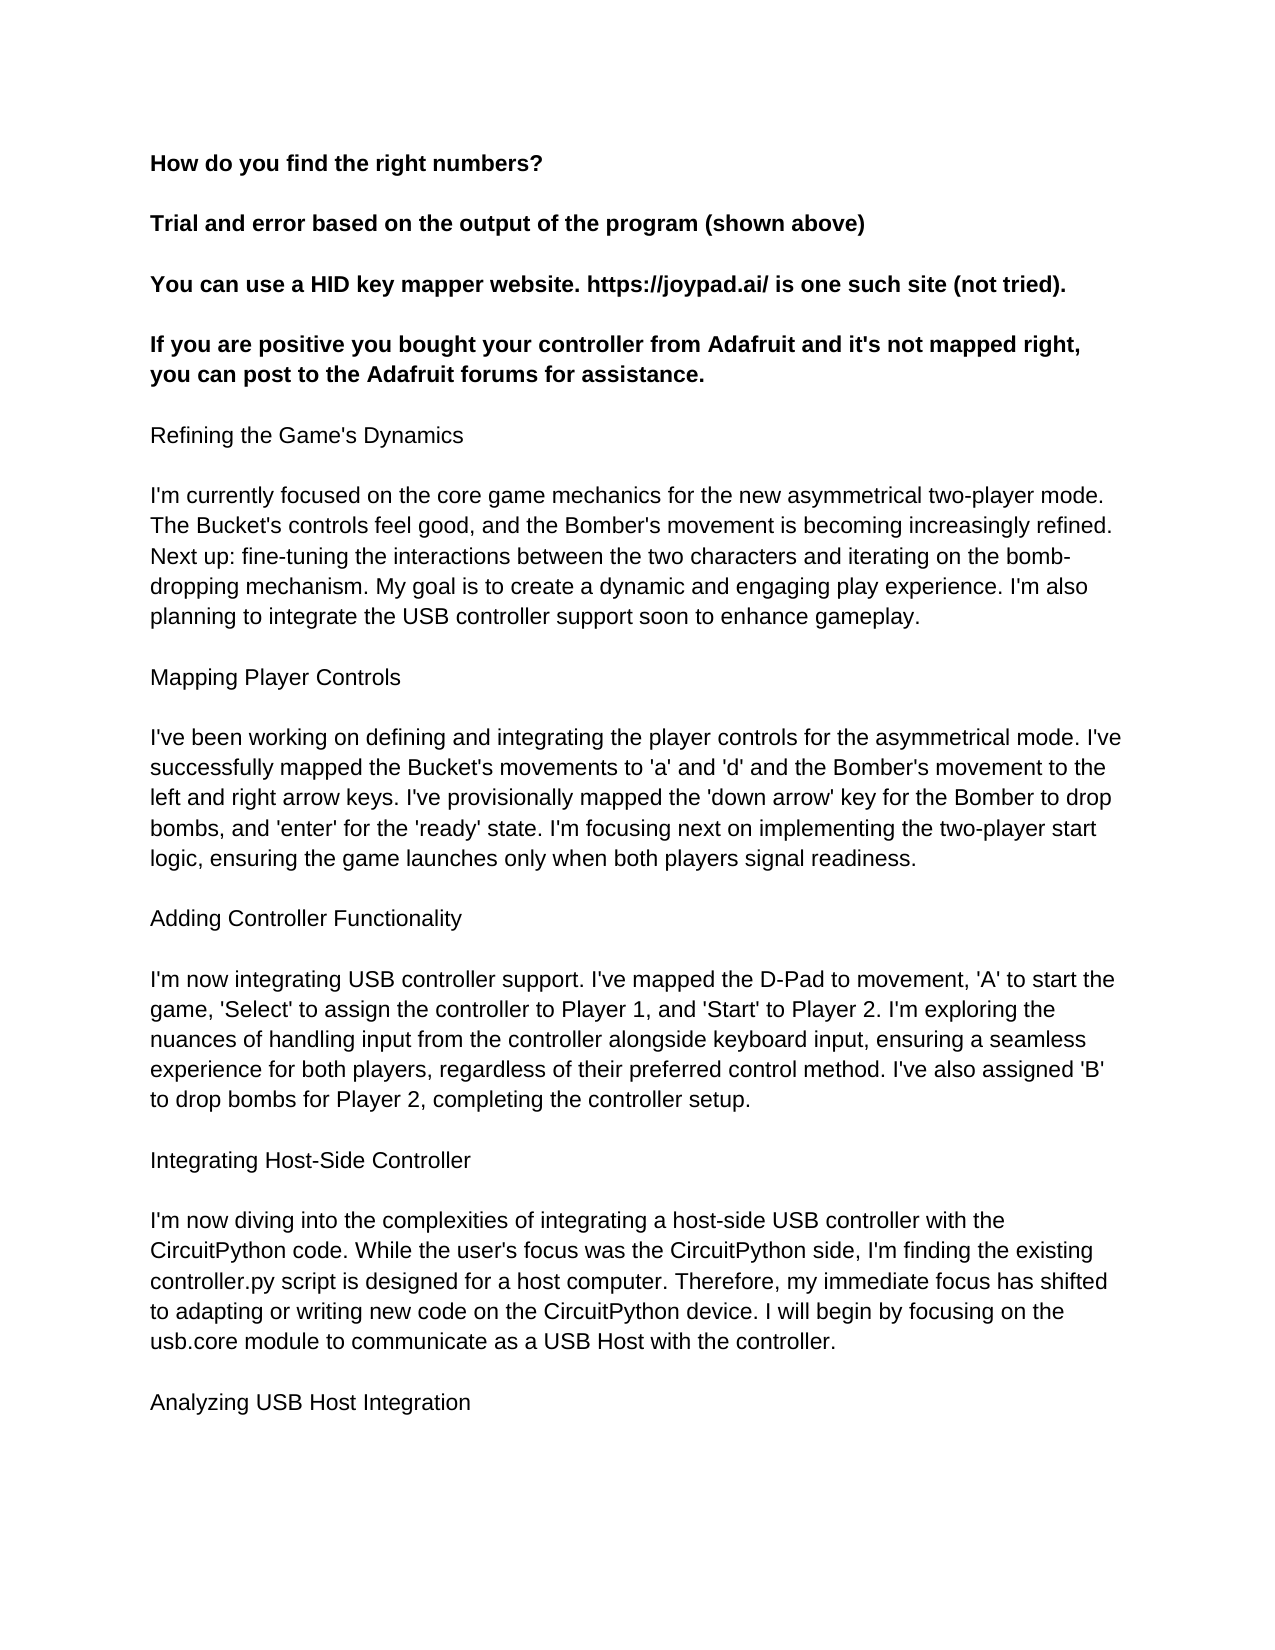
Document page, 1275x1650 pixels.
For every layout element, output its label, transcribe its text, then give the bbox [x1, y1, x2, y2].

text I'm now diving into the complexities of integrating a host-side USB controller with the CircuitPython code. While the user's focus was the CircuitPython side, I'm finding the existing controller.py script is designed for a host computer. Therefore, my immediate focus has shifted to adapting or writing new code on the CircuitPython device. I will begin by focusing on the usb.core module to communicate as a USB Host with the controller. [150, 1207, 1125, 1354]
text I've been working on defining and integrating the player controls for the asymmetrical mode. I've successfully mapped the Bucket's movements to 'a' and 'd' and the Bomber's movement to the left and right arrow keys. I've provisionally mapped the 'down arrow' key for the Bomber to drop bombs, and 'enter' for the 'ready' state. I'm focusing next on implementing the two-player start logic, ensuring the game launches only when both players signal readiness. [150, 724, 1125, 871]
text I'm currently focused on the core game mechanics for the new asymmetrical two-player mode. The Bucket's controls feel good, and the Bomber's movement is becoming increasingly refined. Next up: fine-tuning the interactions between the two characters and iterating on the bomb-dropping mechanism. My goal is to create a dynamic and engaging play experience. I'm also planning to integrate the USB controller support soon to enhance gameplay. [150, 482, 1125, 629]
text I'm now integrating USB controller support. I've mapped the D-Pad to movement, 'A' to start the game, 'Select' to assign the controller to Player 1, and 'Start' to Player 2. I'm exploring the nuances of handling input from the controller alongside keyboard input, ensuring a seamless experience for both players, regardless of their preferred control method. I've also assigned 'B' to drop bombs for Player 2, completing the controller setup. [150, 966, 1125, 1113]
text Adding Controller Functionality [150, 905, 1125, 932]
text You can use a HID key mapper website. https://joypad.ai/ is one such site (not tried). [150, 271, 1125, 297]
text Analyzing USB Host Integration [150, 1388, 1125, 1415]
text Refining the Game's Dynamics [150, 422, 1125, 448]
text Mapping Player Controls [150, 663, 1125, 690]
text If you are positive you bought your controller from Adafruit and it's not mapped right, you can post to the Adafruit forums for assistance. [150, 331, 1125, 388]
text Trial and error based on the output of the program (shown above) [150, 210, 1125, 237]
text Integrating Host-Side Controller [150, 1147, 1125, 1173]
text How do you find the right numbers? [150, 150, 1125, 176]
